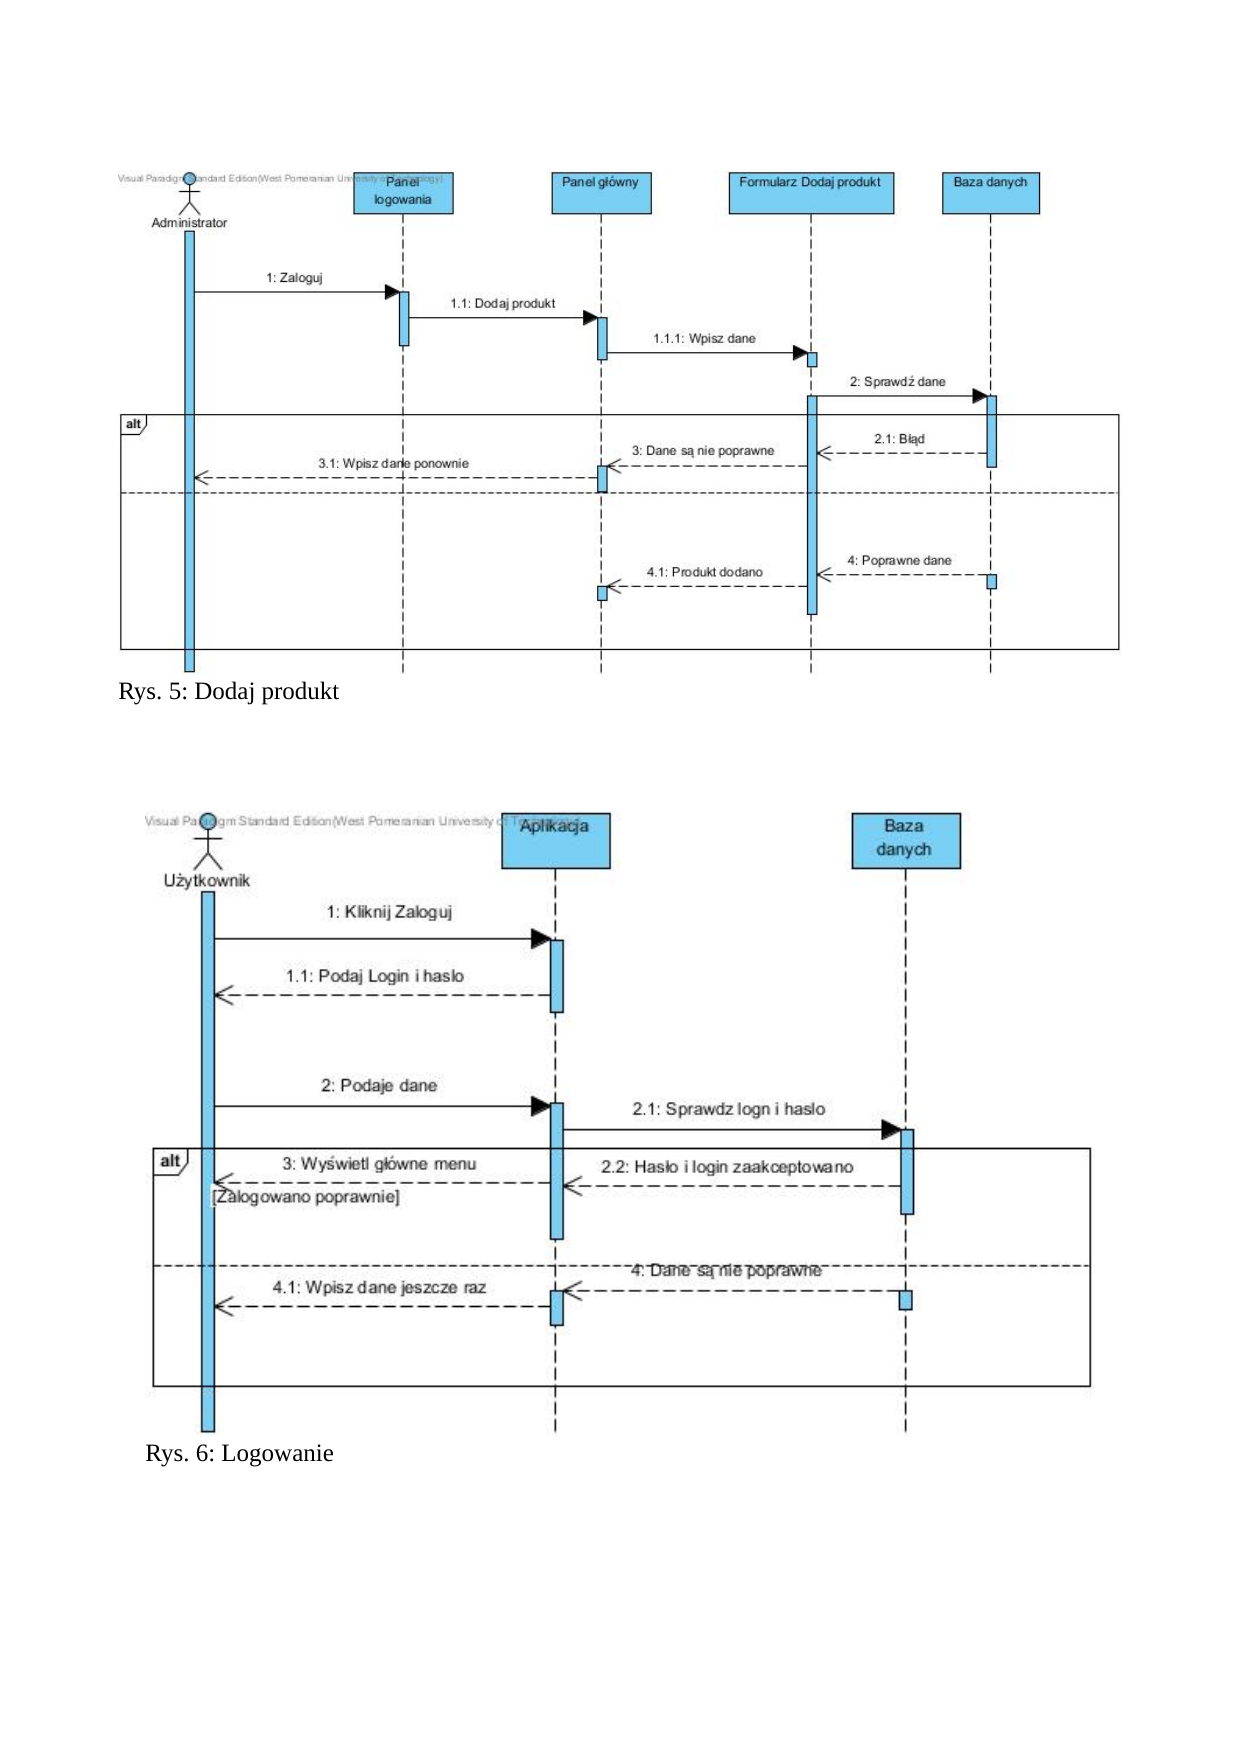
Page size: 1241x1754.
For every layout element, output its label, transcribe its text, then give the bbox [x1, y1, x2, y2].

text Rys. 5: Dodaj produkt [118, 677, 1122, 705]
text Rys. 6: Logowanie [145, 1439, 1095, 1467]
picture [145, 810, 1096, 1439]
picture [118, 170, 1123, 677]
